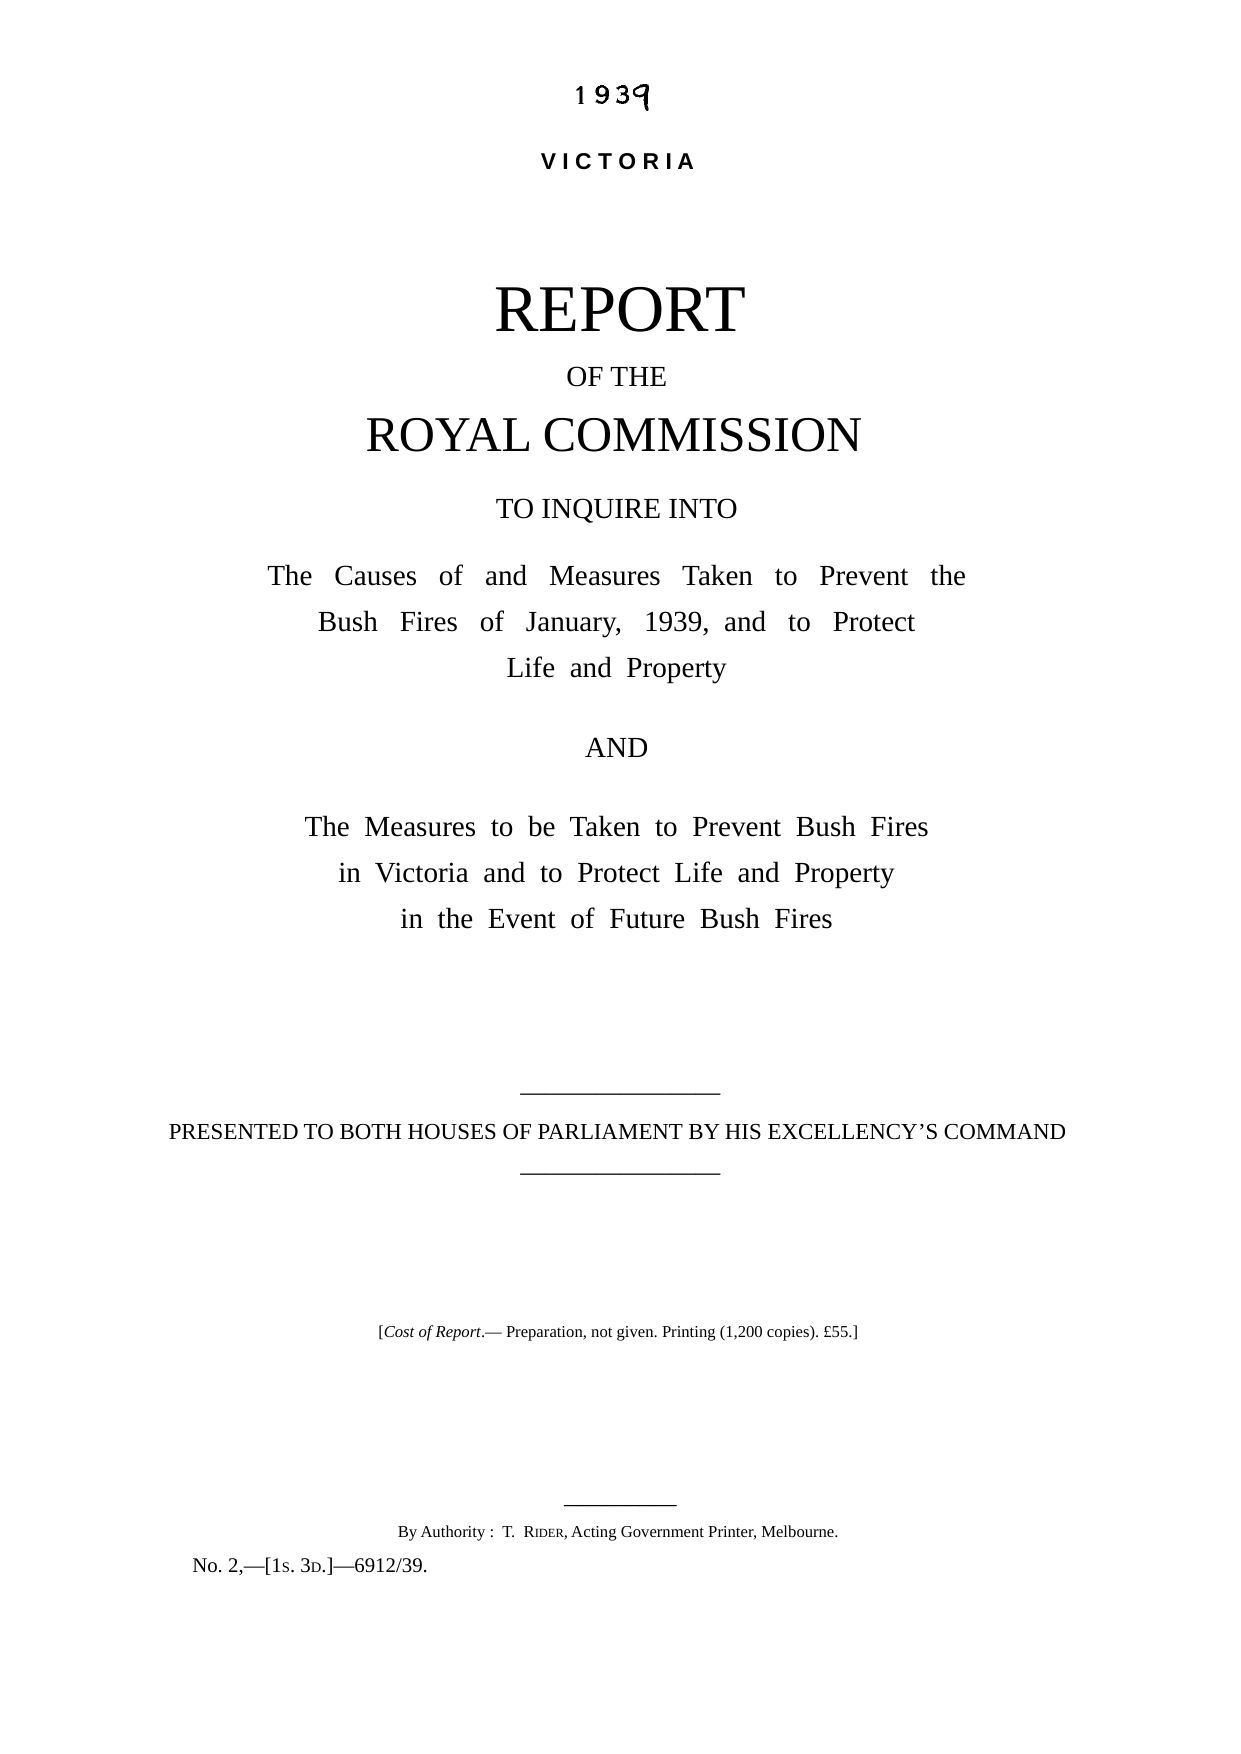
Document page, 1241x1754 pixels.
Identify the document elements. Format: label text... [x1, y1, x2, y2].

text OF THE [118, 359, 1122, 392]
text ———————— [118, 1077, 1122, 1106]
text PRESENTED TO BOTH HOUSES OF PARLIAMENT BY HIS EXCELLENCY’S COMMAND [118, 1118, 1122, 1144]
text Bush Fires of January, 1939, and to Protect [118, 604, 1122, 638]
text AND [118, 730, 1122, 763]
text No. 2,—[1S. 3D.]—6912/39. [118, 1553, 1122, 1577]
text The Causes of and Measures Taken to Prevent the [118, 558, 1122, 592]
text [Cost of Report.— Preparation, not given. Printing (1,200 copies). £55.] [118, 1322, 1122, 1341]
text Life and Property [118, 650, 1122, 684]
text _________ [118, 1480, 1122, 1509]
text in Victoria and to Protect Life and Property [118, 856, 1122, 889]
text The Measures to be Taken to Prevent Bush Fires [118, 809, 1122, 843]
text in the Event of Future Bush Fires [118, 902, 1122, 935]
text REPORT [118, 270, 1122, 346]
subtitle V I C T O R I A [118, 148, 1122, 175]
picture [556, 72, 667, 124]
text ———————— [118, 1157, 1122, 1186]
text By Authority : T. RIDER, Acting Government Printer, Melbourne. [118, 1522, 1122, 1541]
text ROYAL COMMISSION [118, 405, 1122, 462]
text TO INQUIRE INTO [118, 491, 1122, 525]
